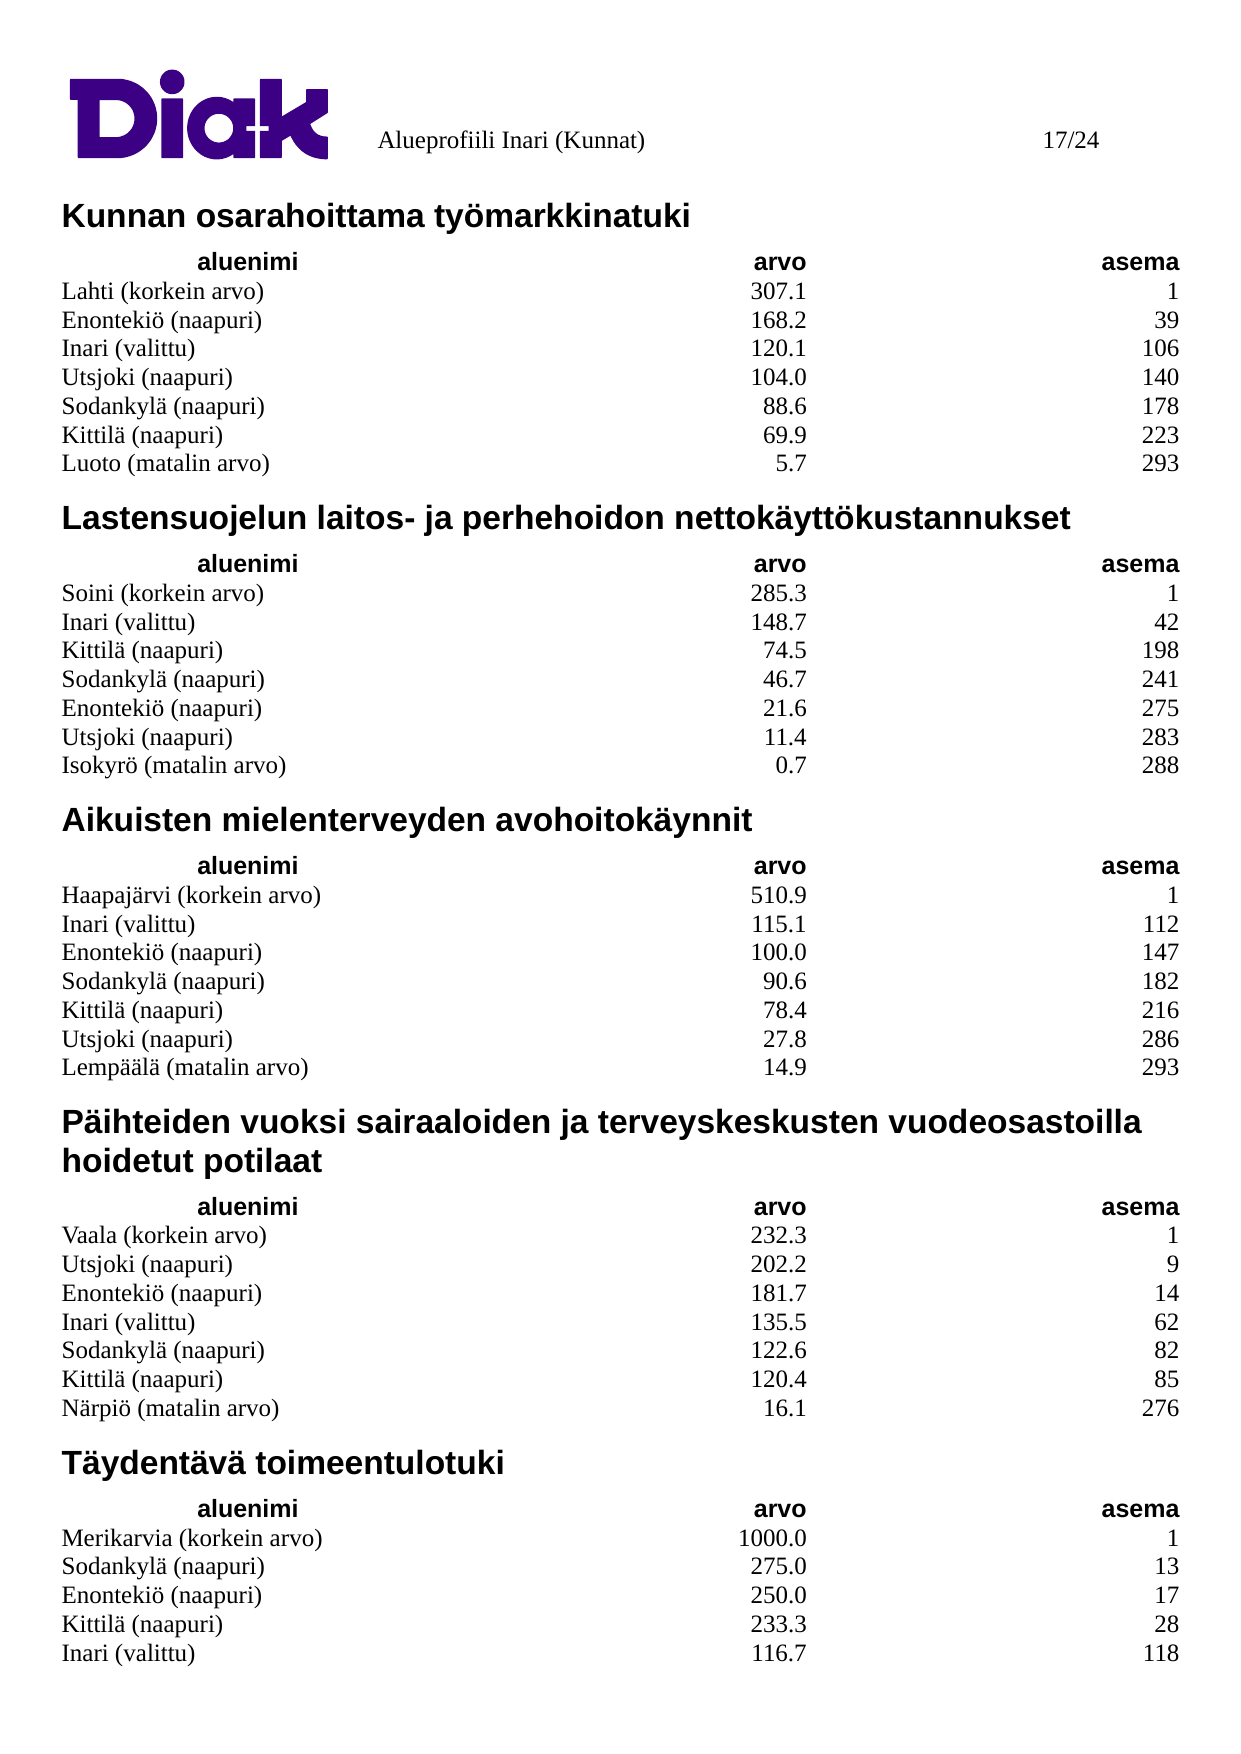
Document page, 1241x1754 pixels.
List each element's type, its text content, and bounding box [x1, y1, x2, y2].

table_cell 42 [806, 607, 1179, 636]
table_cell 293 [806, 1053, 1179, 1081]
table_cell Haapajärvi (korkein arvo) [61, 880, 434, 909]
table_cell 1 [806, 880, 1179, 909]
table_header arvo [434, 549, 806, 578]
table_cell 283 [806, 722, 1179, 751]
table_cell 120.1 [434, 334, 806, 362]
table_cell 104.0 [434, 362, 806, 391]
table_cell 46.7 [434, 664, 806, 693]
table_cell 16.1 [434, 1393, 806, 1422]
table_cell 140 [806, 362, 1179, 391]
table_header asema [806, 247, 1179, 276]
table_cell Lempäälä (matalin arvo) [61, 1053, 434, 1081]
table_cell 21.6 [434, 693, 806, 722]
table_cell Inari (valittu) [61, 607, 434, 636]
table_cell 307.1 [434, 276, 806, 305]
table_cell Kittilä (naapuri) [61, 420, 434, 448]
table_cell 13 [806, 1551, 1179, 1580]
table_cell 1 [806, 1221, 1179, 1249]
table_cell 288 [806, 751, 1179, 779]
table_cell 106 [806, 334, 1179, 362]
table_cell 293 [806, 449, 1179, 477]
table_cell Enontekiö (naapuri) [61, 305, 434, 333]
table_header asema [806, 549, 1179, 578]
table_cell 1 [806, 1523, 1179, 1551]
table_cell Merikarvia (korkein arvo) [61, 1523, 434, 1551]
table_cell Inari (valittu) [61, 1638, 434, 1666]
subtitle Täydentävä toimeentulotuki [61, 1443, 1179, 1481]
table_cell 112 [806, 909, 1179, 937]
table_cell 286 [806, 1024, 1179, 1052]
subtitle Lastensuojelun laitos- ja perhehoidon nettokäyttökustannukset [61, 498, 1179, 537]
table_header arvo [434, 851, 806, 880]
subtitle Aikuisten mielenterveyden avohoitokäynnit [61, 800, 1179, 839]
table_header asema [806, 1494, 1179, 1523]
table_cell Kittilä (naapuri) [61, 636, 434, 664]
table_cell 285.3 [434, 578, 806, 607]
table_cell 5.7 [434, 449, 806, 477]
table_cell 88.6 [434, 391, 806, 420]
subtitle Kunnan osarahoittama työmarkkinatuki [61, 196, 1179, 235]
table_header aluenimi [61, 549, 434, 578]
table_cell Utsjoki (naapuri) [61, 722, 434, 751]
table_header arvo [434, 1494, 806, 1523]
table_cell Sodankylä (naapuri) [61, 391, 434, 420]
table_cell 202.2 [434, 1249, 806, 1278]
table_cell 118 [806, 1638, 1179, 1666]
table_header asema [806, 851, 1179, 880]
table_cell Utsjoki (naapuri) [61, 1024, 434, 1052]
subtitle Päihteiden vuoksi sairaaloiden ja terveyskeskusten vuodeosastoilla hoidetut potilaat [61, 1102, 1179, 1179]
table_header aluenimi [61, 247, 434, 276]
table_cell 122.6 [434, 1336, 806, 1364]
table_header aluenimi [61, 851, 434, 880]
table_cell 216 [806, 995, 1179, 1024]
table_cell 198 [806, 636, 1179, 664]
table_cell Sodankylä (naapuri) [61, 966, 434, 995]
table_cell Lahti (korkein arvo) [61, 276, 434, 305]
table_cell 241 [806, 664, 1179, 693]
table_cell 275.0 [434, 1551, 806, 1580]
table_cell 1000.0 [434, 1523, 806, 1551]
table_cell 90.6 [434, 966, 806, 995]
table_cell 0.7 [434, 751, 806, 779]
table_cell 276 [806, 1393, 1179, 1422]
table_header aluenimi [61, 1192, 434, 1221]
table_cell 275 [806, 693, 1179, 722]
table_cell 11.4 [434, 722, 806, 751]
table_cell Sodankylä (naapuri) [61, 1336, 434, 1364]
table_cell 120.4 [434, 1364, 806, 1393]
table_cell 116.7 [434, 1638, 806, 1666]
table_cell 510.9 [434, 880, 806, 909]
table_header aluenimi [61, 1494, 434, 1523]
table_cell 39 [806, 305, 1179, 333]
table_header arvo [434, 247, 806, 276]
table_cell Inari (valittu) [61, 1307, 434, 1336]
table_cell Utsjoki (naapuri) [61, 362, 434, 391]
table_cell 1 [806, 578, 1179, 607]
table_cell 9 [806, 1249, 1179, 1278]
table_cell Inari (valittu) [61, 334, 434, 362]
table_cell Soini (korkein arvo) [61, 578, 434, 607]
table_cell 148.7 [434, 607, 806, 636]
table_cell 181.7 [434, 1278, 806, 1307]
table_cell 168.2 [434, 305, 806, 333]
table_cell 135.5 [434, 1307, 806, 1336]
table_cell 28 [806, 1609, 1179, 1638]
table_cell 17 [806, 1580, 1179, 1609]
table_cell Utsjoki (naapuri) [61, 1249, 434, 1278]
table_cell 100.0 [434, 938, 806, 966]
table_cell 147 [806, 938, 1179, 966]
table_cell 250.0 [434, 1580, 806, 1609]
table_cell 178 [806, 391, 1179, 420]
table_cell 27.8 [434, 1024, 806, 1052]
table_cell 14.9 [434, 1053, 806, 1081]
table_cell Luoto (matalin arvo) [61, 449, 434, 477]
table_cell 78.4 [434, 995, 806, 1024]
table_cell 182 [806, 966, 1179, 995]
table_cell Sodankylä (naapuri) [61, 664, 434, 693]
table_cell 14 [806, 1278, 1179, 1307]
table_cell 85 [806, 1364, 1179, 1393]
table_cell Kittilä (naapuri) [61, 995, 434, 1024]
table_cell Vaala (korkein arvo) [61, 1221, 434, 1249]
table_cell 82 [806, 1336, 1179, 1364]
table_cell Inari (valittu) [61, 909, 434, 937]
table_cell Närpiö (matalin arvo) [61, 1393, 434, 1422]
table_cell 74.5 [434, 636, 806, 664]
table_cell 69.9 [434, 420, 806, 448]
table_header asema [806, 1192, 1179, 1221]
table_cell Sodankylä (naapuri) [61, 1551, 434, 1580]
table_cell Enontekiö (naapuri) [61, 1278, 434, 1307]
table_cell Enontekiö (naapuri) [61, 1580, 434, 1609]
table_cell 62 [806, 1307, 1179, 1336]
table_cell 223 [806, 420, 1179, 448]
table_cell Enontekiö (naapuri) [61, 693, 434, 722]
table_cell Isokyrö (matalin arvo) [61, 751, 434, 779]
table_header arvo [434, 1192, 806, 1221]
table_cell Kittilä (naapuri) [61, 1364, 434, 1393]
table_cell Kittilä (naapuri) [61, 1609, 434, 1638]
table_cell 115.1 [434, 909, 806, 937]
table_cell 233.3 [434, 1609, 806, 1638]
table_cell 1 [806, 276, 1179, 305]
table_cell 232.3 [434, 1221, 806, 1249]
table_cell Enontekiö (naapuri) [61, 938, 434, 966]
